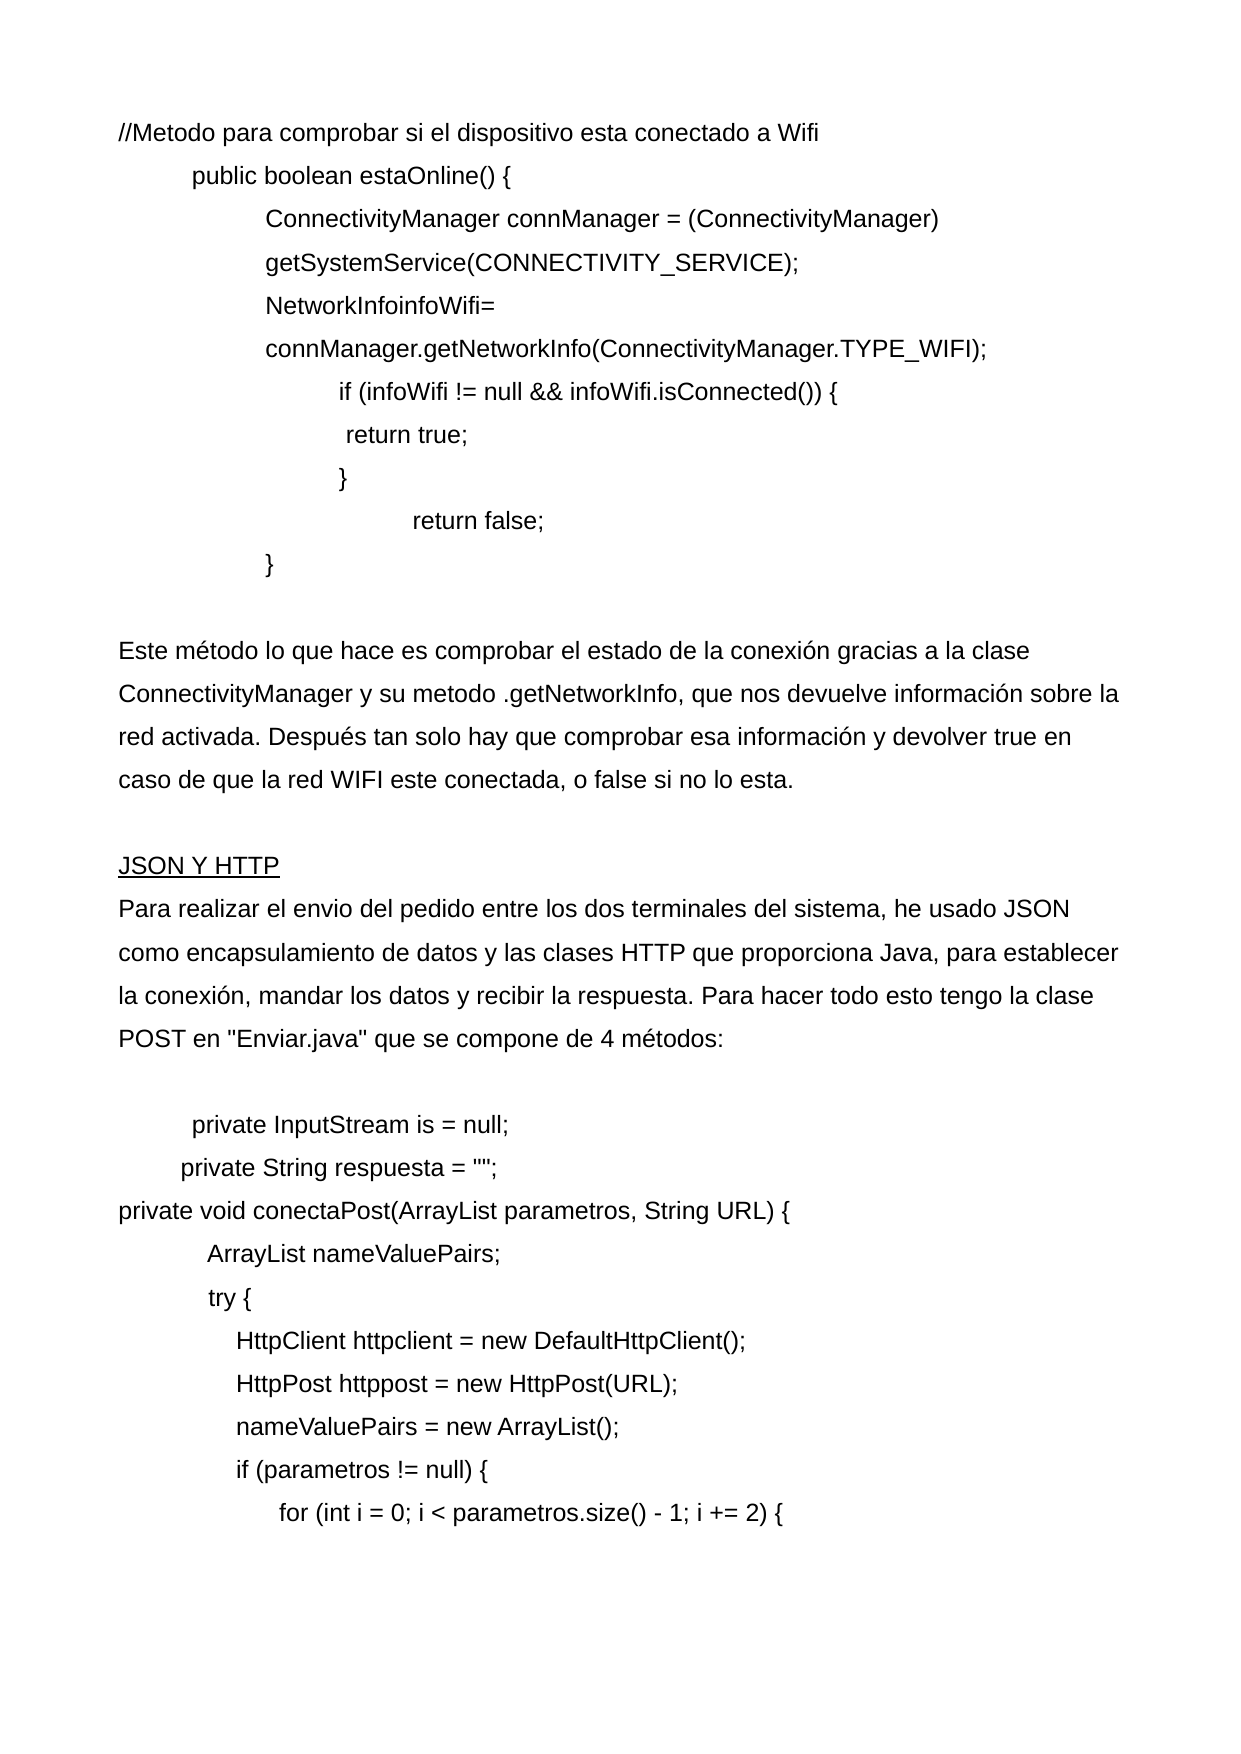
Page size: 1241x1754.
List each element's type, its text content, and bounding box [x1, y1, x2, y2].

text Este método lo que hace es comprobar el estado de la conexión gracias a la clase ConnectivityManager y su metodo .getNetworkInfo, que nos devuelve información sobre la red activada. Después tan solo hay que comprobar esa información y devolver true en caso de que la red WIFI este conectada, o false si no lo esta. [118, 636, 1122, 794]
text private void conectaPost(ArrayList parametros, String URL) { ArrayList nameValuePairs; try { HttpClient httpclient = new DefaultHttpClient(); HttpPost httppost = new HttpPost(URL); nameValuePairs = new ArrayList(); if (parametros != null) { for (int i = 0; i < parametros.size() - 1; i += 2) { [118, 1196, 1122, 1570]
text //Metodo para comprobar si el dispositivo esta conectado a Wifi public boolean estaOnline() { ConnectivityManager connManager = (ConnectivityManager) getSystemService(CONNECTIVITY_SERVICE); NetworkInfoinfoWifi= [118, 118, 1122, 319]
text connManager.getNetworkInfo(ConnectivityManager.TYPE_WIFI); if (infoWifi != null && infoWifi.isConnected()) { return true; } return false; } [118, 334, 1122, 578]
text JSON Y HTTP [118, 851, 1122, 880]
text Para realizar el envio del pedido entre los dos terminales del sistema, he usado JSON como encapsulamiento de datos y las clases HTTP que proporciona Java, para establecer la conexión, mandar los datos y recibir la respuesta. Para hacer todo esto tengo la clase POST en "Enviar.java" que se compone de 4 métodos: [118, 894, 1122, 1052]
text private InputStream is = null; private String respuesta = ""; [118, 1110, 1122, 1182]
